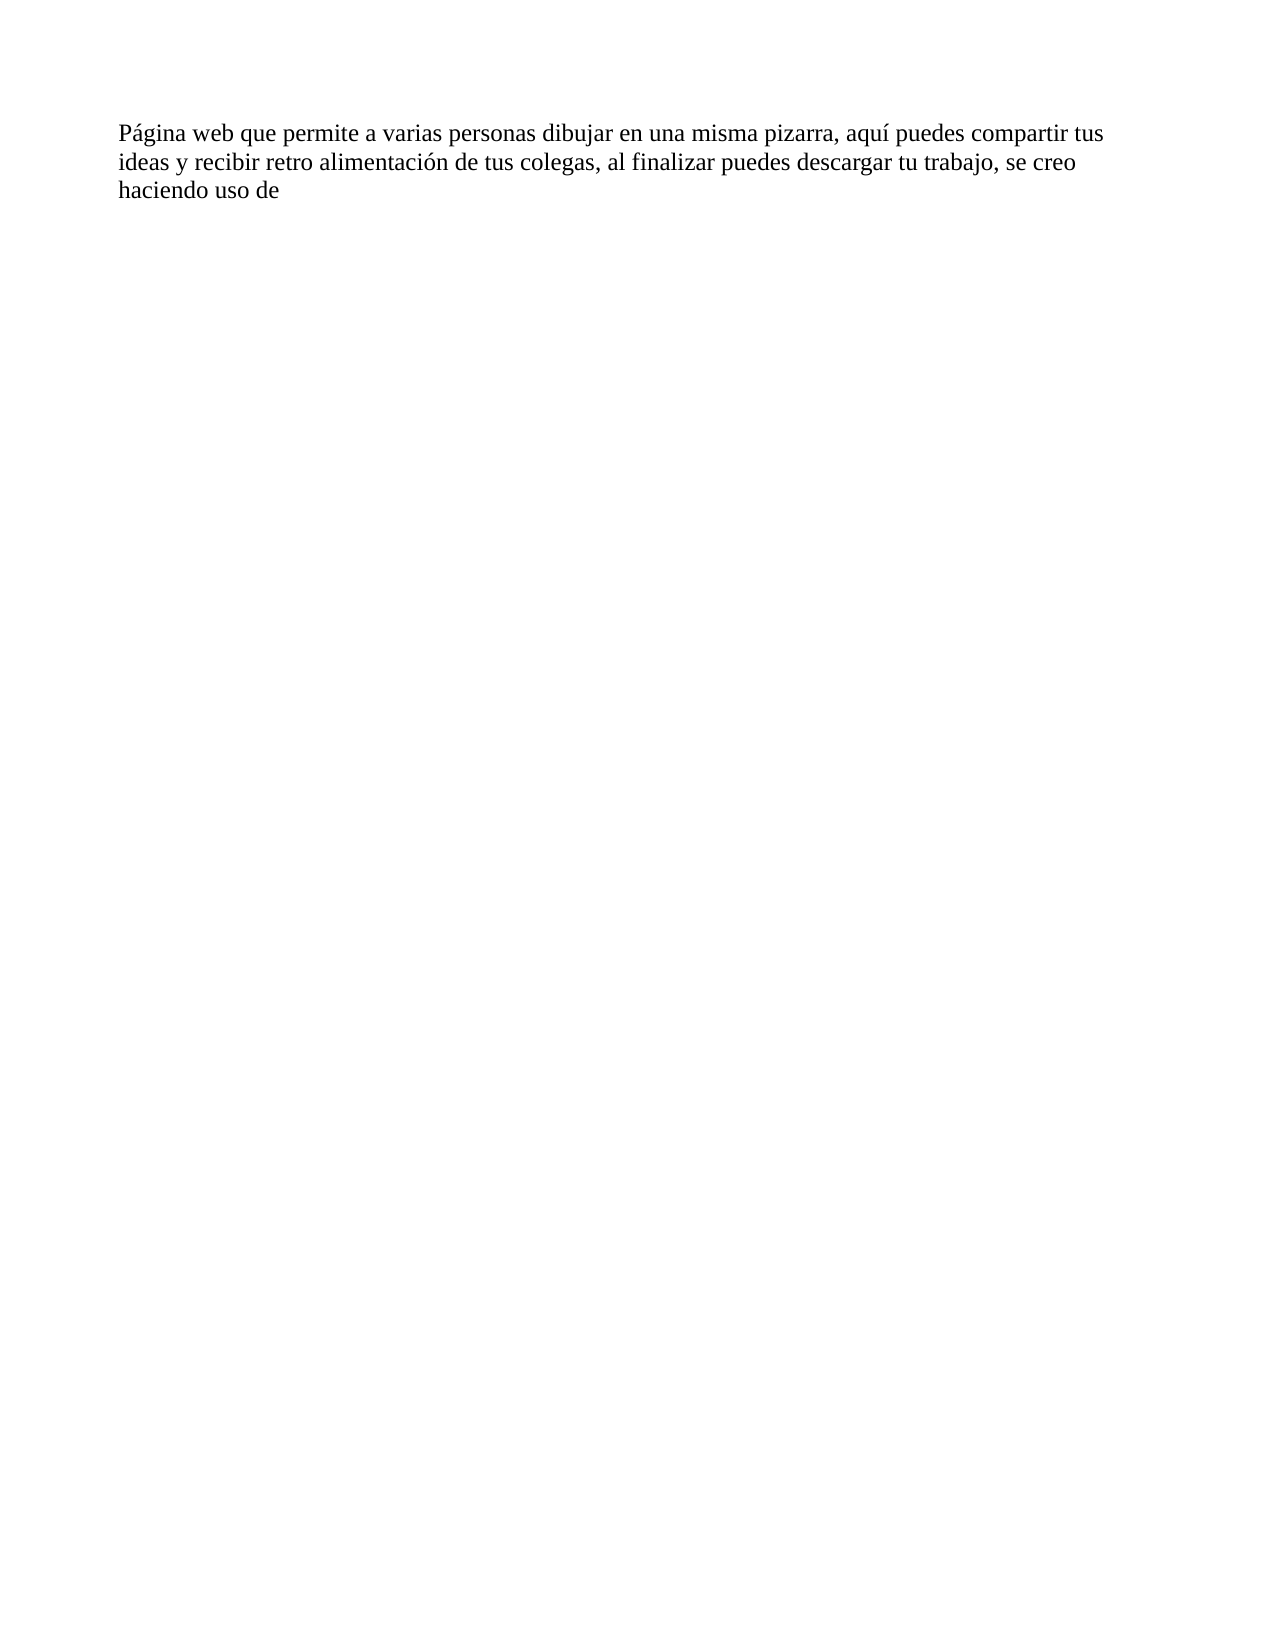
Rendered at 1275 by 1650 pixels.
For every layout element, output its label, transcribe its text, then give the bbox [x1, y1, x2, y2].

text Página web que permite a varias personas dibujar en una misma pizarra, aquí puedes compartir tus ideas y recibir retro alimentación de tus colegas, al finalizar puedes descargar tu trabajo, se creo haciendo uso de [118, 118, 1157, 204]
